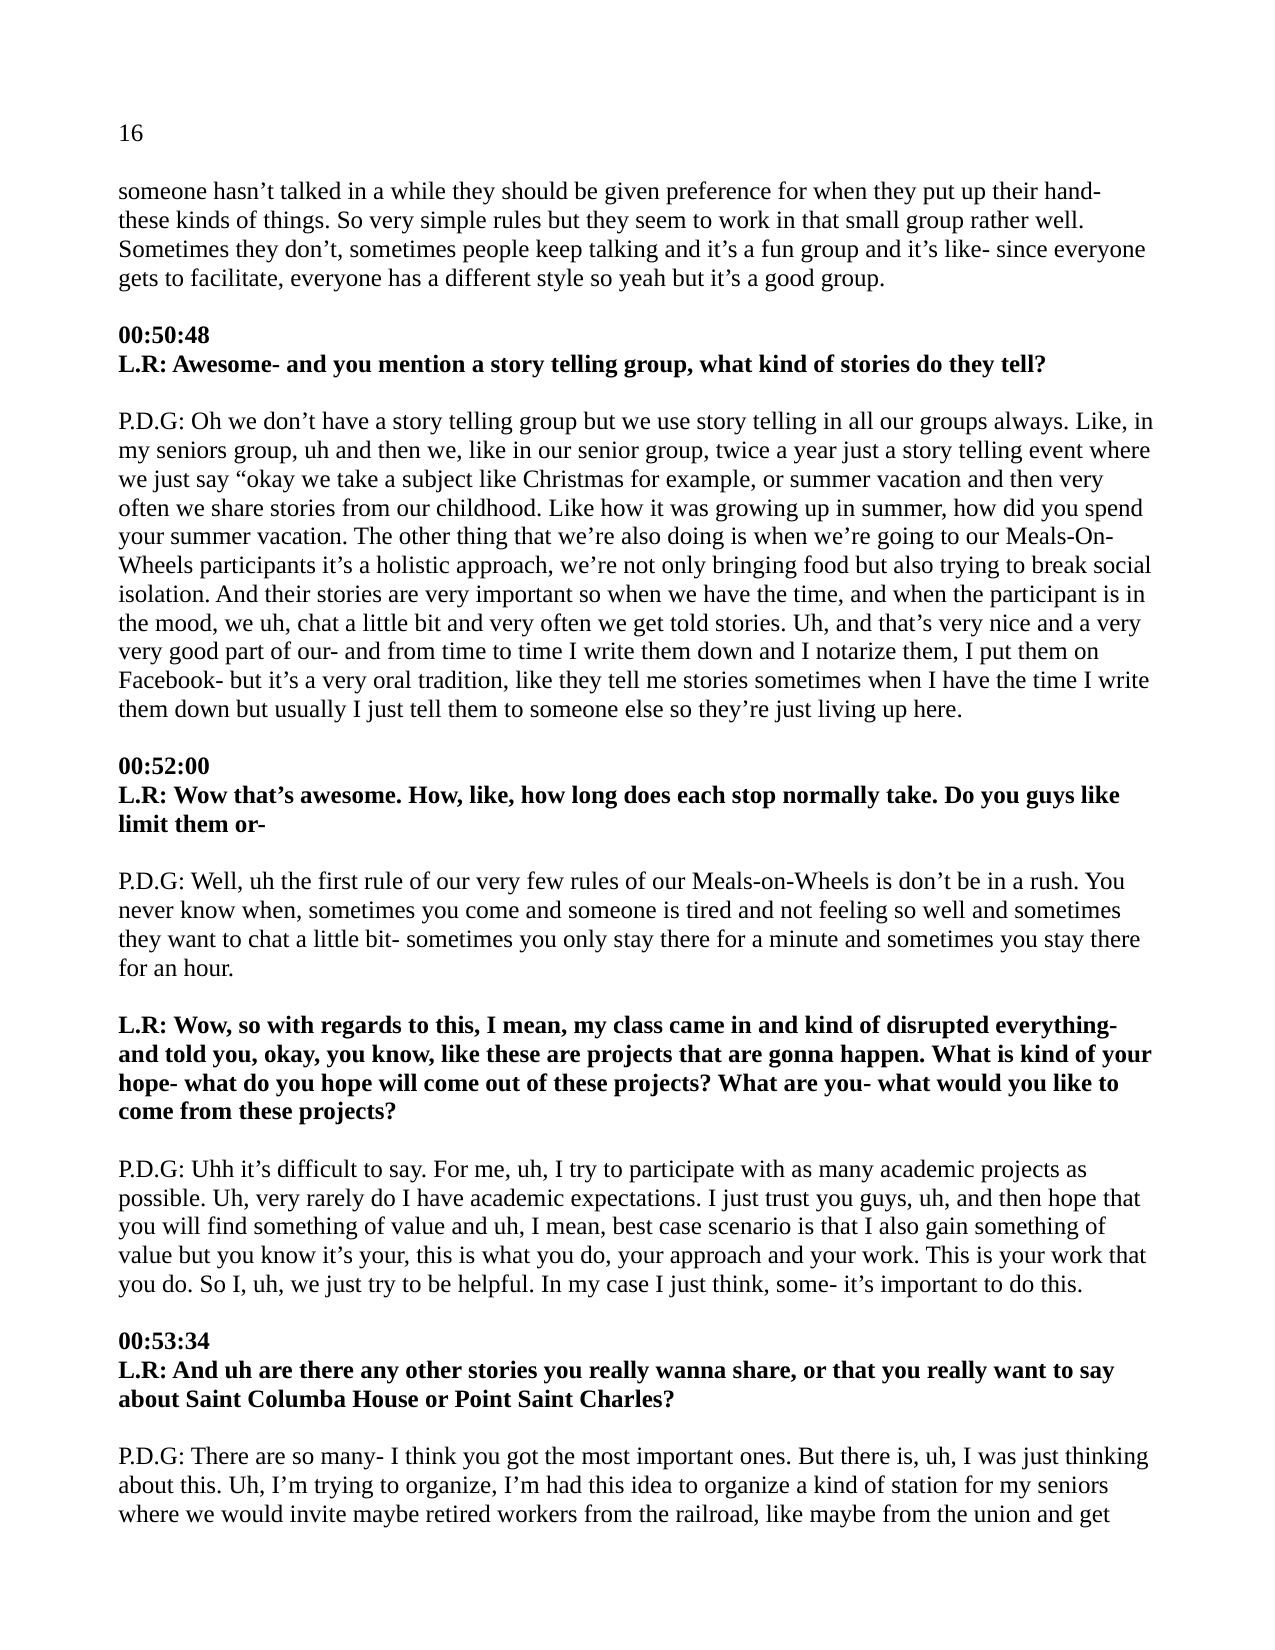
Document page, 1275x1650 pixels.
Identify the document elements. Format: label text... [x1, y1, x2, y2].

text 00:52:00 [118, 751, 1157, 780]
text P.D.G: Well, uh the first rule of our very few rules of our Meals-on-Wheels is don’t be in a rush. You never know when, sometimes you come and someone is tired and not feeling so well and sometimes they want to chat a little bit- sometimes you only stay there for a minute and sometimes you stay there for an hour. [118, 866, 1157, 981]
text L.R: Wow that’s awesome. How, like, how long does each stop normally take. Do you guys like limit them or- [118, 780, 1157, 838]
text L.R: Awesome- and you mention a story telling group, what kind of stories do they tell? [118, 349, 1157, 378]
text someone hasn’t talked in a while they should be given preference for when they put up their hand- these kinds of things. So very simple rules but they seem to work in that small group rather well. Sometimes they don’t, sometimes people keep talking and it’s a fun group and it’s like- since everyone gets to facilitate, everyone has a different style so yeah but it’s a good group. [118, 176, 1157, 291]
text 00:53:34 [118, 1326, 1157, 1355]
text 00:50:48 [118, 320, 1157, 349]
text P.D.G: Uhh it’s difficult to say. For me, uh, I try to participate with as many academic projects as possible. Uh, very rarely do I have academic expectations. I just trust you guys, uh, and then hope that you will find something of value and uh, I mean, best case scenario is that I also gain something of value but you know it’s your, this is what you do, your approach and your work. This is your work that you do. So I, uh, we just try to be helpful. In my case I just think, some- it’s important to do this. [118, 1154, 1157, 1298]
text P.D.G: There are so many- I think you got the most important ones. But there is, uh, I was just thinking about this. Uh, I’m trying to organize, I’m had this idea to organize a kind of station for my seniors where we would invite maybe retired workers from the railroad, like maybe from the union and get [118, 1441, 1157, 1528]
text P.D.G: Oh we don’t have a story telling group but we use story telling in all our groups always. Like, in my seniors group, uh and then we, like in our senior group, twice a year just a story telling event where we just say “okay we take a subject like Christmas for example, or summer vacation and then very often we share stories from our childhood. Like how it was growing up in summer, how did you spend your summer vacation. The other thing that we’re also doing is when we’re going to our Meals-On-Wheels participants it’s a holistic approach, we’re not only bringing food but also trying to break social isolation. And their stories are very important so when we have the time, and when the participant is in the mood, we uh, chat a little bit and very often we get told stories. Uh, and that’s very nice and a very very good part of our- and from time to time I write them down and I notarize them, I put them on Facebook- but it’s a very oral tradition, like they tell me stories sometimes when I have the time I write them down but usually I just tell them to someone else so they’re just living up here. [118, 406, 1157, 723]
text L.R: Wow, so with regards to this, I mean, my class came in and kind of disrupted everything- and told you, okay, you know, like these are projects that are gonna happen. What is kind of your hope- what do you hope will come out of these projects? What are you- what would you like to come from these projects? [118, 1010, 1157, 1125]
text L.R: And uh are there any other stories you really wanna share, or that you really want to say about Saint Columba House or Point Saint Charles? [118, 1355, 1157, 1413]
